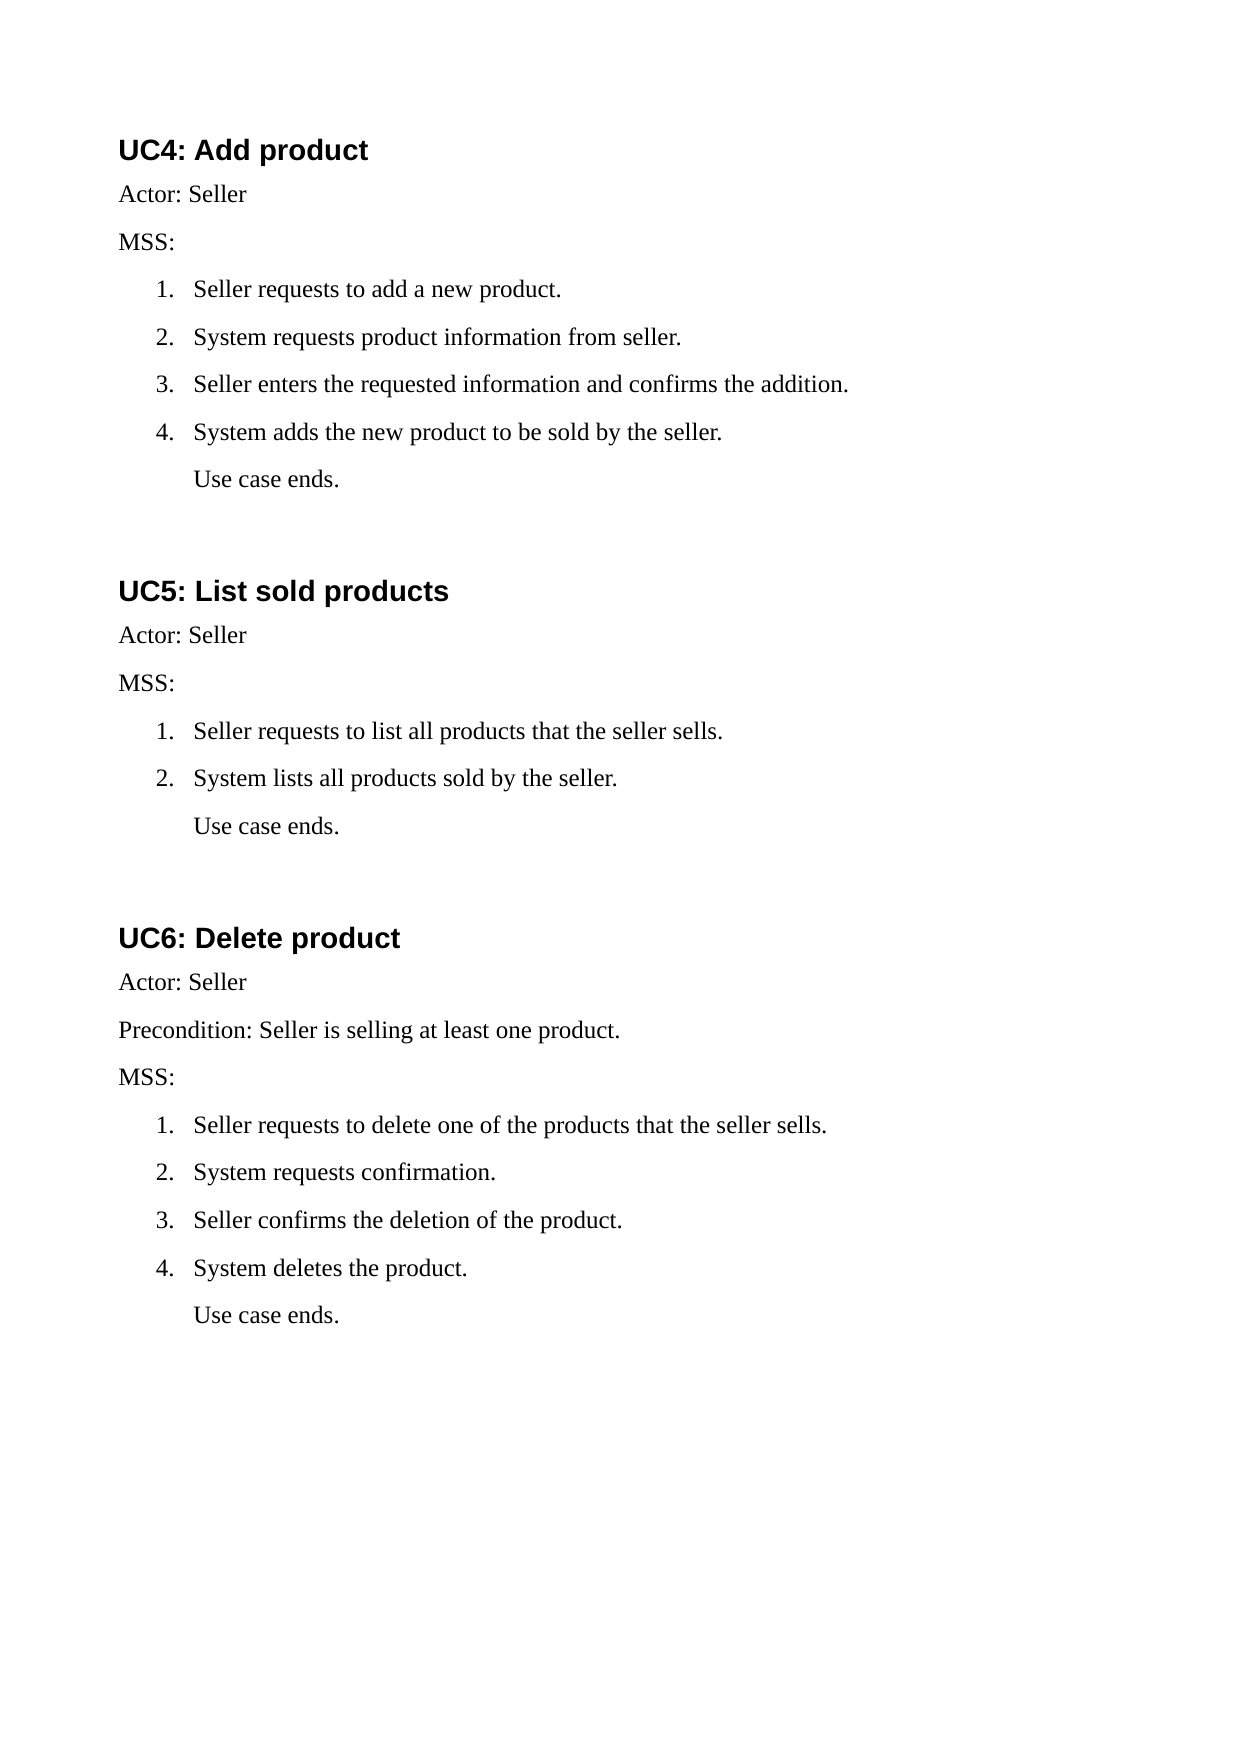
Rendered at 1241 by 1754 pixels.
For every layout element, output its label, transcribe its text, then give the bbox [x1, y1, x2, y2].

text Precondition: Seller is selling at least one product. [118, 1015, 1122, 1043]
text MSS: [118, 668, 1122, 697]
list Seller requests to delete one of the products that the seller sells. [156, 1110, 1122, 1139]
list System deletes the product. [156, 1253, 1122, 1281]
subtitle UC4: Add product [118, 133, 1122, 166]
text MSS: [118, 227, 1122, 255]
list System requests confirmation. [156, 1157, 1122, 1186]
list System lists all products sold by the seller. [156, 763, 1122, 792]
text Actor: Seller [118, 967, 1122, 996]
list System requests product information from seller. [156, 322, 1122, 351]
text Actor: Seller [118, 179, 1122, 208]
list Use case ends. [156, 464, 1122, 493]
list Seller requests to add a new product. [156, 274, 1122, 303]
list Seller confirms the deletion of the product. [156, 1205, 1122, 1234]
text MSS: [118, 1062, 1122, 1091]
subtitle UC5: List sold products [118, 574, 1122, 608]
list Seller enters the requested information and confirms the addition. [156, 369, 1122, 398]
text Actor: Seller [118, 621, 1122, 649]
subtitle UC6: Delete product [118, 921, 1122, 954]
list Use case ends. [156, 811, 1122, 840]
list Seller requests to list all products that the seller sells. [156, 716, 1122, 744]
list System adds the new product to be sold by the seller. [156, 417, 1122, 446]
list Use case ends. [156, 1300, 1122, 1329]
